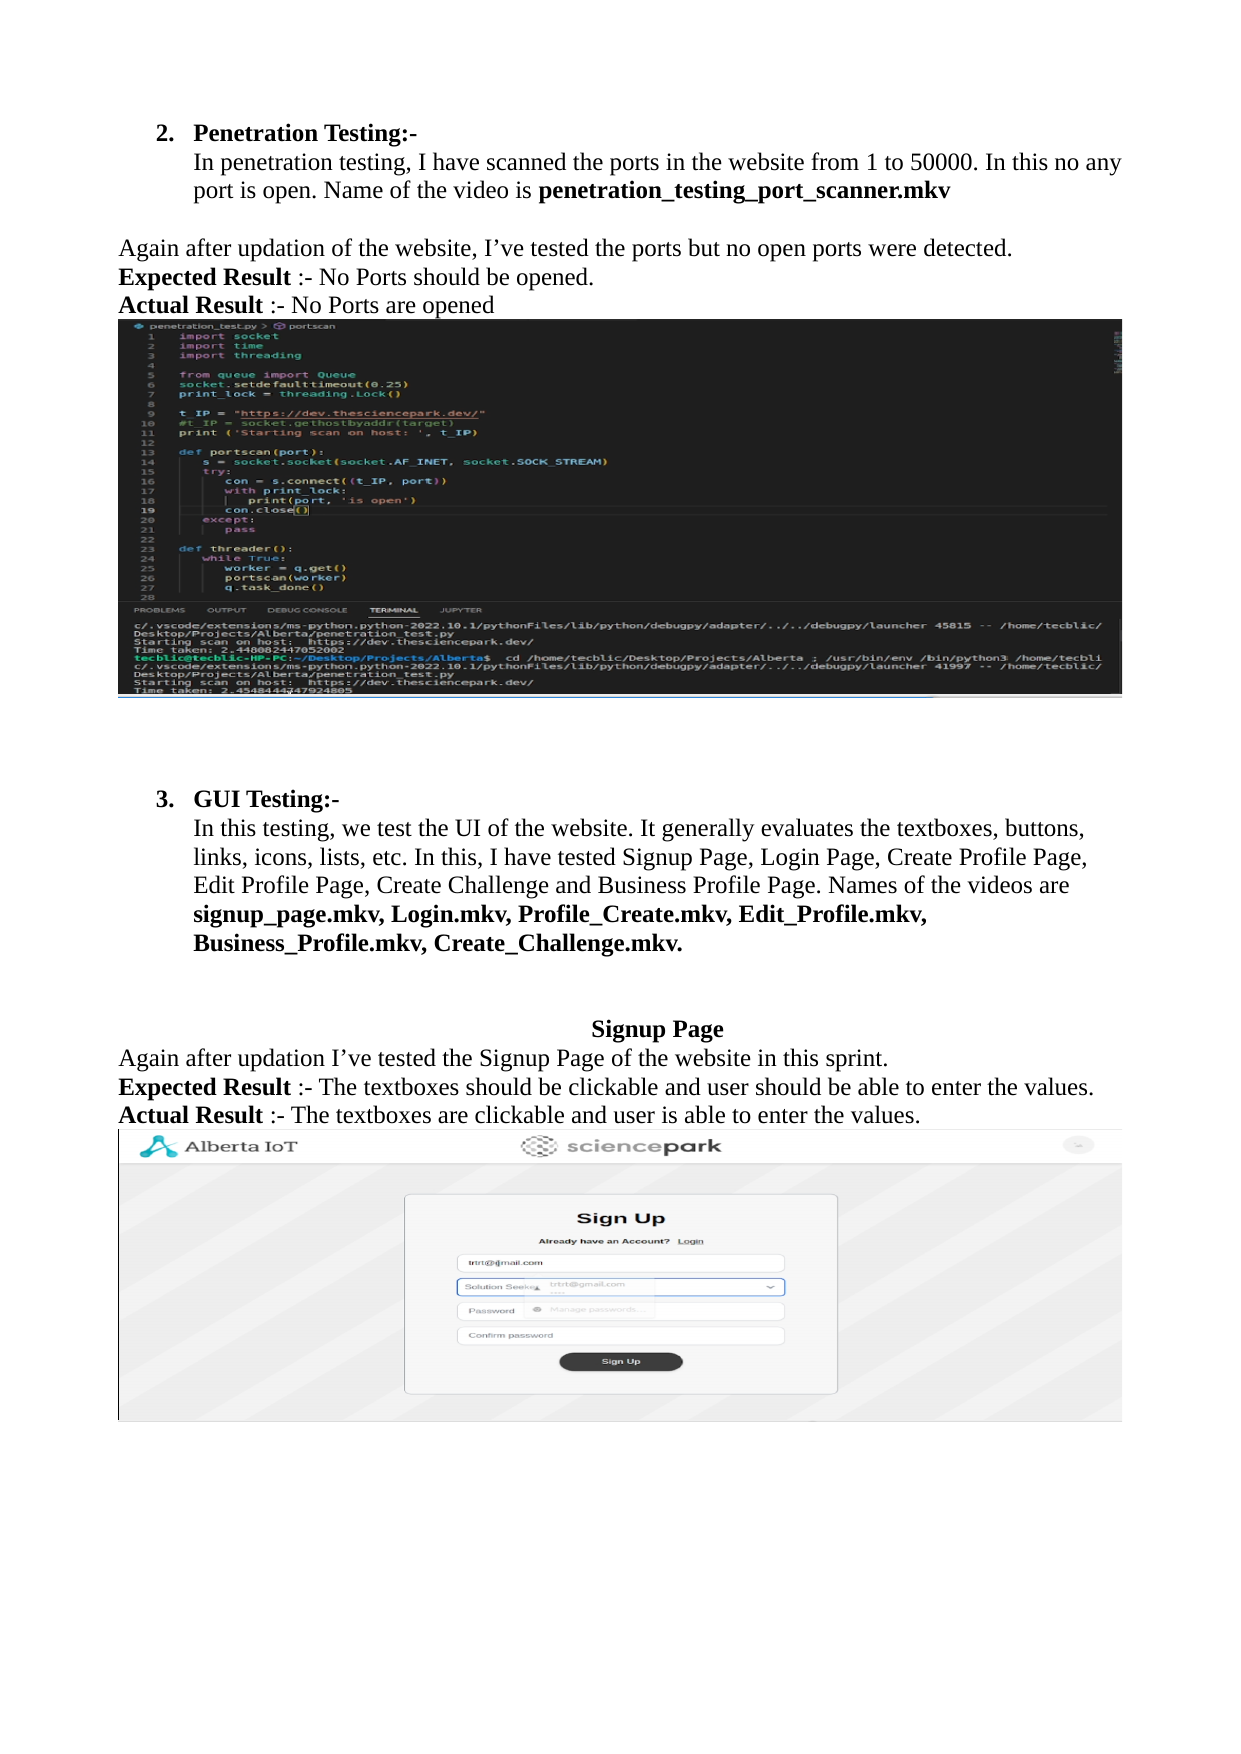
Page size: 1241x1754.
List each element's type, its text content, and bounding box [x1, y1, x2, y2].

list Signup Page [156, 1014, 1122, 1043]
text Again after updation I’ve tested the Signup Page of the website in this sprint. Expected Result :- The textboxes should be clickable and user should be able to enter the values. Actual Result :- The textboxes are clickable and user is able to enter the values. [118, 1043, 1122, 1129]
picture [118, 319, 1123, 698]
list Penetration Testing:- [156, 118, 1122, 147]
picture [118, 1129, 1123, 1422]
text Again after updation of the website, I’ve tested the ports but no open ports were detected. Expected Result :- No Ports should be opened. Actual Result :- No Ports are opened [118, 233, 1122, 319]
list GUI Testing:- [156, 784, 1122, 813]
list In this testing, we test the UI of the website. It generally evaluates the textboxes, buttons, links, icons, lists, etc. In this, I have tested Signup Page, Login Page, Create Profile Page, Edit Profile Page, Create Challenge and Business Profile Page. Names of the videos are signup_page.mkv, Login.mkv, Profile_Create.mkv, Edit_Profile.mkv, Business_Profile.mkv, Create_Challenge.mkv. [156, 813, 1122, 957]
list In penetration testing, I have scanned the ports in the website from 1 to 50000. In this no any port is open. Name of the video is penetration_testing_port_scanner.mkv [156, 147, 1122, 204]
